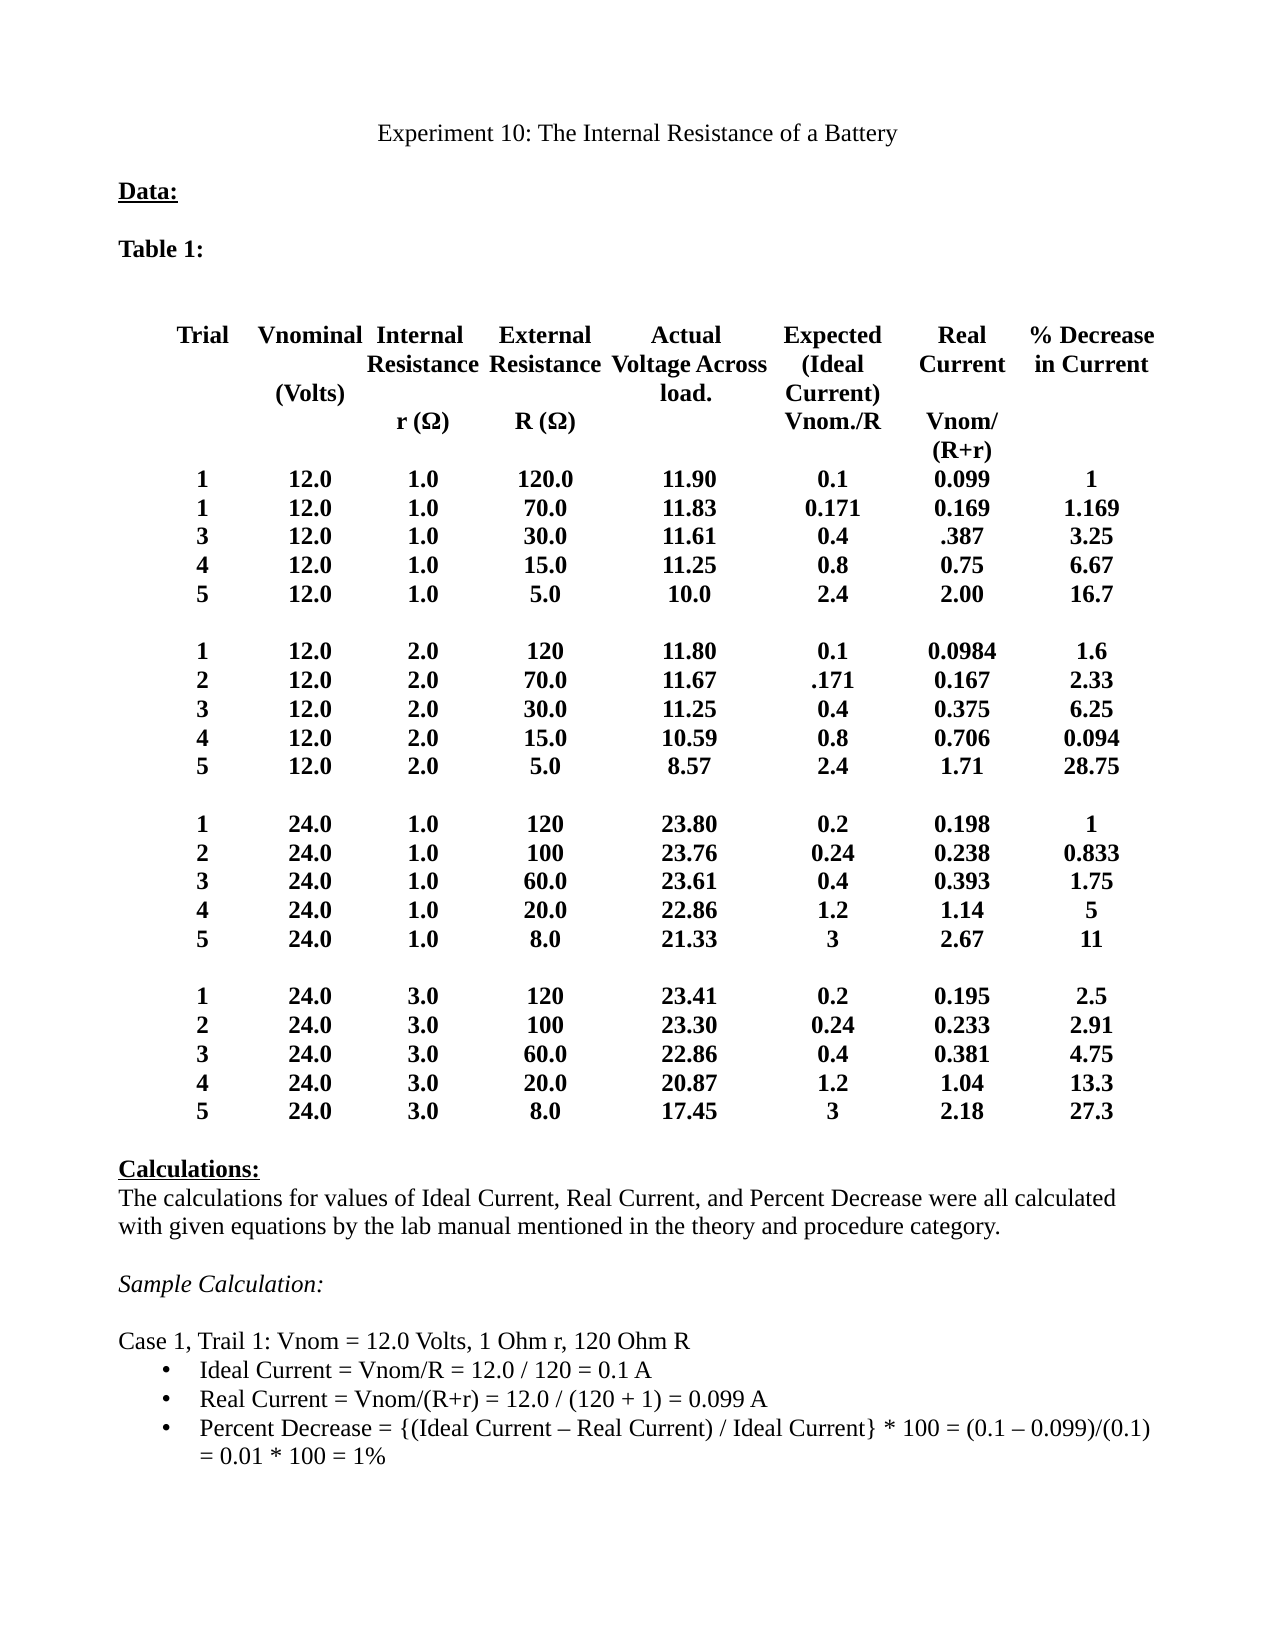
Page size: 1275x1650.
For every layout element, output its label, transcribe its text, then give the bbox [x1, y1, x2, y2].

table_cell 20.0 [480, 1068, 611, 1096]
table_cell 0.2 [768, 809, 898, 838]
table_cell 20.87 [611, 1068, 768, 1096]
table_cell 0.706 [898, 723, 1026, 751]
list Ideal Current = Vnom/R = 12.0 / 120 = 0.1 A [162, 1355, 1157, 1384]
table_cell 0.75 [898, 550, 1026, 579]
table_cell 3.0 [366, 1010, 479, 1039]
table_cell 12.0 [254, 751, 366, 780]
table_cell 8.0 [480, 1096, 611, 1125]
table_cell 1.2 [768, 1068, 898, 1096]
table_cell 0.833 [1026, 838, 1156, 866]
table_cell 2.33 [1026, 665, 1156, 694]
table_cell [1026, 608, 1156, 636]
text Data: [118, 176, 1157, 234]
table_cell 100 [480, 838, 611, 866]
table_cell 12.0 [254, 493, 366, 521]
table_cell 4 [151, 895, 254, 924]
table_cell 0.4 [768, 694, 898, 723]
table_cell .387 [898, 521, 1026, 550]
table_cell 2 [151, 665, 254, 694]
table_cell 0.381 [898, 1039, 1026, 1068]
table_cell 0.233 [898, 1010, 1026, 1039]
table_cell 3.0 [366, 1068, 479, 1096]
table_cell 12.0 [254, 464, 366, 493]
table_cell 2.0 [366, 665, 479, 694]
table_cell 1 [151, 493, 254, 521]
table_cell 2.5 [1026, 981, 1156, 1010]
text Calculations: [118, 1154, 1157, 1183]
table_cell 27.3 [1026, 1096, 1156, 1125]
table_cell [151, 953, 254, 981]
table_cell 0.4 [768, 521, 898, 550]
table_cell 0.393 [898, 866, 1026, 895]
text Table 1: [118, 234, 1157, 320]
table_cell 0.4 [768, 866, 898, 895]
table_cell 21.33 [611, 924, 768, 953]
table_cell 1.169 [1026, 493, 1156, 521]
table_cell [768, 780, 898, 809]
table_cell 0.1 [768, 464, 898, 493]
table_cell 120 [480, 809, 611, 838]
table_cell 60.0 [480, 866, 611, 895]
table_cell 0.8 [768, 550, 898, 579]
table_cell 2.0 [366, 723, 479, 751]
table_cell [366, 780, 479, 809]
table_cell 1.0 [366, 579, 479, 608]
table_cell 4.75 [1026, 1039, 1156, 1068]
table_cell 0.198 [898, 809, 1026, 838]
table_cell [480, 608, 611, 636]
table_cell 12.0 [254, 665, 366, 694]
table_cell 11.80 [611, 636, 768, 665]
text Sample Calculation: [118, 1269, 1157, 1298]
table_header % Decrease in Current [1026, 320, 1156, 464]
table_cell 24.0 [254, 1039, 366, 1068]
table_cell 24.0 [254, 924, 366, 953]
table_cell 11.61 [611, 521, 768, 550]
table_cell 24.0 [254, 981, 366, 1010]
table_cell 0.099 [898, 464, 1026, 493]
table_cell 1.0 [366, 809, 479, 838]
table_cell 5.0 [480, 751, 611, 780]
table_cell [366, 608, 479, 636]
table_cell 2.00 [898, 579, 1026, 608]
table_cell [611, 780, 768, 809]
table_cell 28.75 [1026, 751, 1156, 780]
table_cell 0.24 [768, 1010, 898, 1039]
table_cell 0.0984 [898, 636, 1026, 665]
table_cell [254, 953, 366, 981]
table_cell 24.0 [254, 1096, 366, 1125]
table_cell [611, 608, 768, 636]
table_cell 8.57 [611, 751, 768, 780]
table_cell 5 [1026, 895, 1156, 924]
table_cell 0.24 [768, 838, 898, 866]
table_header Actual Voltage Across load. [611, 320, 768, 464]
table_cell 12.0 [254, 550, 366, 579]
table_cell [768, 608, 898, 636]
table_cell 1.75 [1026, 866, 1156, 895]
table_cell .171 [768, 665, 898, 694]
table_cell 3.0 [366, 1039, 479, 1068]
table_cell 5 [151, 1096, 254, 1125]
table_cell 5.0 [480, 579, 611, 608]
table_cell 11.67 [611, 665, 768, 694]
table_cell 24.0 [254, 838, 366, 866]
table_cell 13.3 [1026, 1068, 1156, 1096]
table_cell 1.0 [366, 924, 479, 953]
table_cell [254, 780, 366, 809]
table_cell [480, 953, 611, 981]
table_cell 120 [480, 636, 611, 665]
table_cell 0.238 [898, 838, 1026, 866]
table_cell 12.0 [254, 694, 366, 723]
table_cell 4 [151, 550, 254, 579]
table_cell 24.0 [254, 895, 366, 924]
table_cell 0.375 [898, 694, 1026, 723]
table_cell 2.67 [898, 924, 1026, 953]
table_cell 2.18 [898, 1096, 1026, 1125]
table_header Vnominal (Volts) [254, 320, 366, 464]
table_cell 0.169 [898, 493, 1026, 521]
table_cell 12.0 [254, 636, 366, 665]
table_cell [898, 608, 1026, 636]
table_cell 12.0 [254, 521, 366, 550]
table_cell [898, 953, 1026, 981]
table_cell [1026, 780, 1156, 809]
table_cell 1.0 [366, 838, 479, 866]
table_header Internal Resistance r (Ω) [366, 320, 479, 464]
table_cell 1.0 [366, 464, 479, 493]
table_cell 0.167 [898, 665, 1026, 694]
table_cell [151, 780, 254, 809]
table_cell 120 [480, 981, 611, 1010]
table_cell 1 [151, 809, 254, 838]
table_cell 17.45 [611, 1096, 768, 1125]
table_cell 23.30 [611, 1010, 768, 1039]
table_cell 11.90 [611, 464, 768, 493]
text The calculations for values of Ideal Current, Real Current, and Percent Decrease were all calculated with given equations by the lab manual mentioned in the theory and procedure category. [118, 1183, 1157, 1240]
table_cell [151, 608, 254, 636]
table_cell 30.0 [480, 521, 611, 550]
table_cell 2.0 [366, 636, 479, 665]
table_cell [898, 780, 1026, 809]
table_cell 10.0 [611, 579, 768, 608]
table_cell 3.0 [366, 981, 479, 1010]
table_cell 2.0 [366, 694, 479, 723]
table_cell 5 [151, 579, 254, 608]
table_cell 1.2 [768, 895, 898, 924]
table_cell 23.76 [611, 838, 768, 866]
table_cell 15.0 [480, 550, 611, 579]
table_cell 3 [151, 694, 254, 723]
table_cell 3 [151, 521, 254, 550]
table_cell 1.0 [366, 866, 479, 895]
table_cell 60.0 [480, 1039, 611, 1068]
table_cell 3 [151, 1039, 254, 1068]
table_cell 16.7 [1026, 579, 1156, 608]
table_cell 1 [151, 636, 254, 665]
table_cell 0.171 [768, 493, 898, 521]
table_cell 1 [151, 981, 254, 1010]
table_cell 11.25 [611, 694, 768, 723]
table_cell 20.0 [480, 895, 611, 924]
table_header Trial [151, 320, 254, 464]
table_cell 5 [151, 924, 254, 953]
table_cell 1 [1026, 464, 1156, 493]
table_cell 1.6 [1026, 636, 1156, 665]
table_cell 4 [151, 723, 254, 751]
list Percent Decrease = {(Ideal Current – Real Current) / Ideal Current} * 100 = (0.1 – 0.099)/(0.1) = 0.01 * 100 = 1% [162, 1413, 1157, 1470]
table_cell 1.0 [366, 550, 479, 579]
table_cell 2.0 [366, 751, 479, 780]
table_cell 2.91 [1026, 1010, 1156, 1039]
table_cell 12.0 [254, 723, 366, 751]
table_cell 30.0 [480, 694, 611, 723]
table_cell 0.1 [768, 636, 898, 665]
table_cell [254, 608, 366, 636]
table_cell 24.0 [254, 1010, 366, 1039]
table_cell 0.2 [768, 981, 898, 1010]
table_cell 0.094 [1026, 723, 1156, 751]
table_cell 3.25 [1026, 521, 1156, 550]
table_cell 2.4 [768, 751, 898, 780]
table_cell 24.0 [254, 1068, 366, 1096]
table_cell [1026, 953, 1156, 981]
table_cell 120.0 [480, 464, 611, 493]
text Case 1, Trail 1: Vnom = 12.0 Volts, 1 Ohm r, 120 Ohm R [118, 1298, 1157, 1355]
table_cell 3.0 [366, 1096, 479, 1125]
table_cell 2.4 [768, 579, 898, 608]
table_cell 8.0 [480, 924, 611, 953]
table_cell 2 [151, 838, 254, 866]
table_cell 3 [768, 924, 898, 953]
table_cell 5 [151, 751, 254, 780]
table_cell 10.59 [611, 723, 768, 751]
table_cell 0.195 [898, 981, 1026, 1010]
table_cell 11 [1026, 924, 1156, 953]
table_cell 1.0 [366, 521, 479, 550]
table_cell [366, 953, 479, 981]
table_cell 70.0 [480, 665, 611, 694]
table_cell 1.0 [366, 895, 479, 924]
table_cell 0.8 [768, 723, 898, 751]
table_cell 23.41 [611, 981, 768, 1010]
table_header Expected (Ideal Current) Vnom./R [768, 320, 898, 464]
table_cell 1.71 [898, 751, 1026, 780]
table_cell 23.80 [611, 809, 768, 838]
table_cell [611, 953, 768, 981]
table_cell 22.86 [611, 1039, 768, 1068]
table_cell 24.0 [254, 866, 366, 895]
table_cell 6.25 [1026, 694, 1156, 723]
table_cell 70.0 [480, 493, 611, 521]
list Real Current = Vnom/(R+r) = 12.0 / (120 + 1) = 0.099 A [162, 1384, 1157, 1413]
table_cell 1.04 [898, 1068, 1026, 1096]
table_cell 2 [151, 1010, 254, 1039]
table_cell 15.0 [480, 723, 611, 751]
table_cell 11.25 [611, 550, 768, 579]
table_cell 6.67 [1026, 550, 1156, 579]
table_header Real Current Vnom/(R+r) [898, 320, 1026, 464]
table_cell 3 [768, 1096, 898, 1125]
table_cell 12.0 [254, 579, 366, 608]
table_cell 11.83 [611, 493, 768, 521]
table_cell 23.61 [611, 866, 768, 895]
table_cell 1 [1026, 809, 1156, 838]
table_cell 100 [480, 1010, 611, 1039]
table_cell 0.4 [768, 1039, 898, 1068]
table_cell 3 [151, 866, 254, 895]
table_cell 1.14 [898, 895, 1026, 924]
table_header External Resistance R (Ω) [480, 320, 611, 464]
table_cell [768, 953, 898, 981]
table_cell 1.0 [366, 493, 479, 521]
table_cell [480, 780, 611, 809]
table_cell 1 [151, 464, 254, 493]
table_cell 24.0 [254, 809, 366, 838]
table_cell 22.86 [611, 895, 768, 924]
table_cell 4 [151, 1068, 254, 1096]
